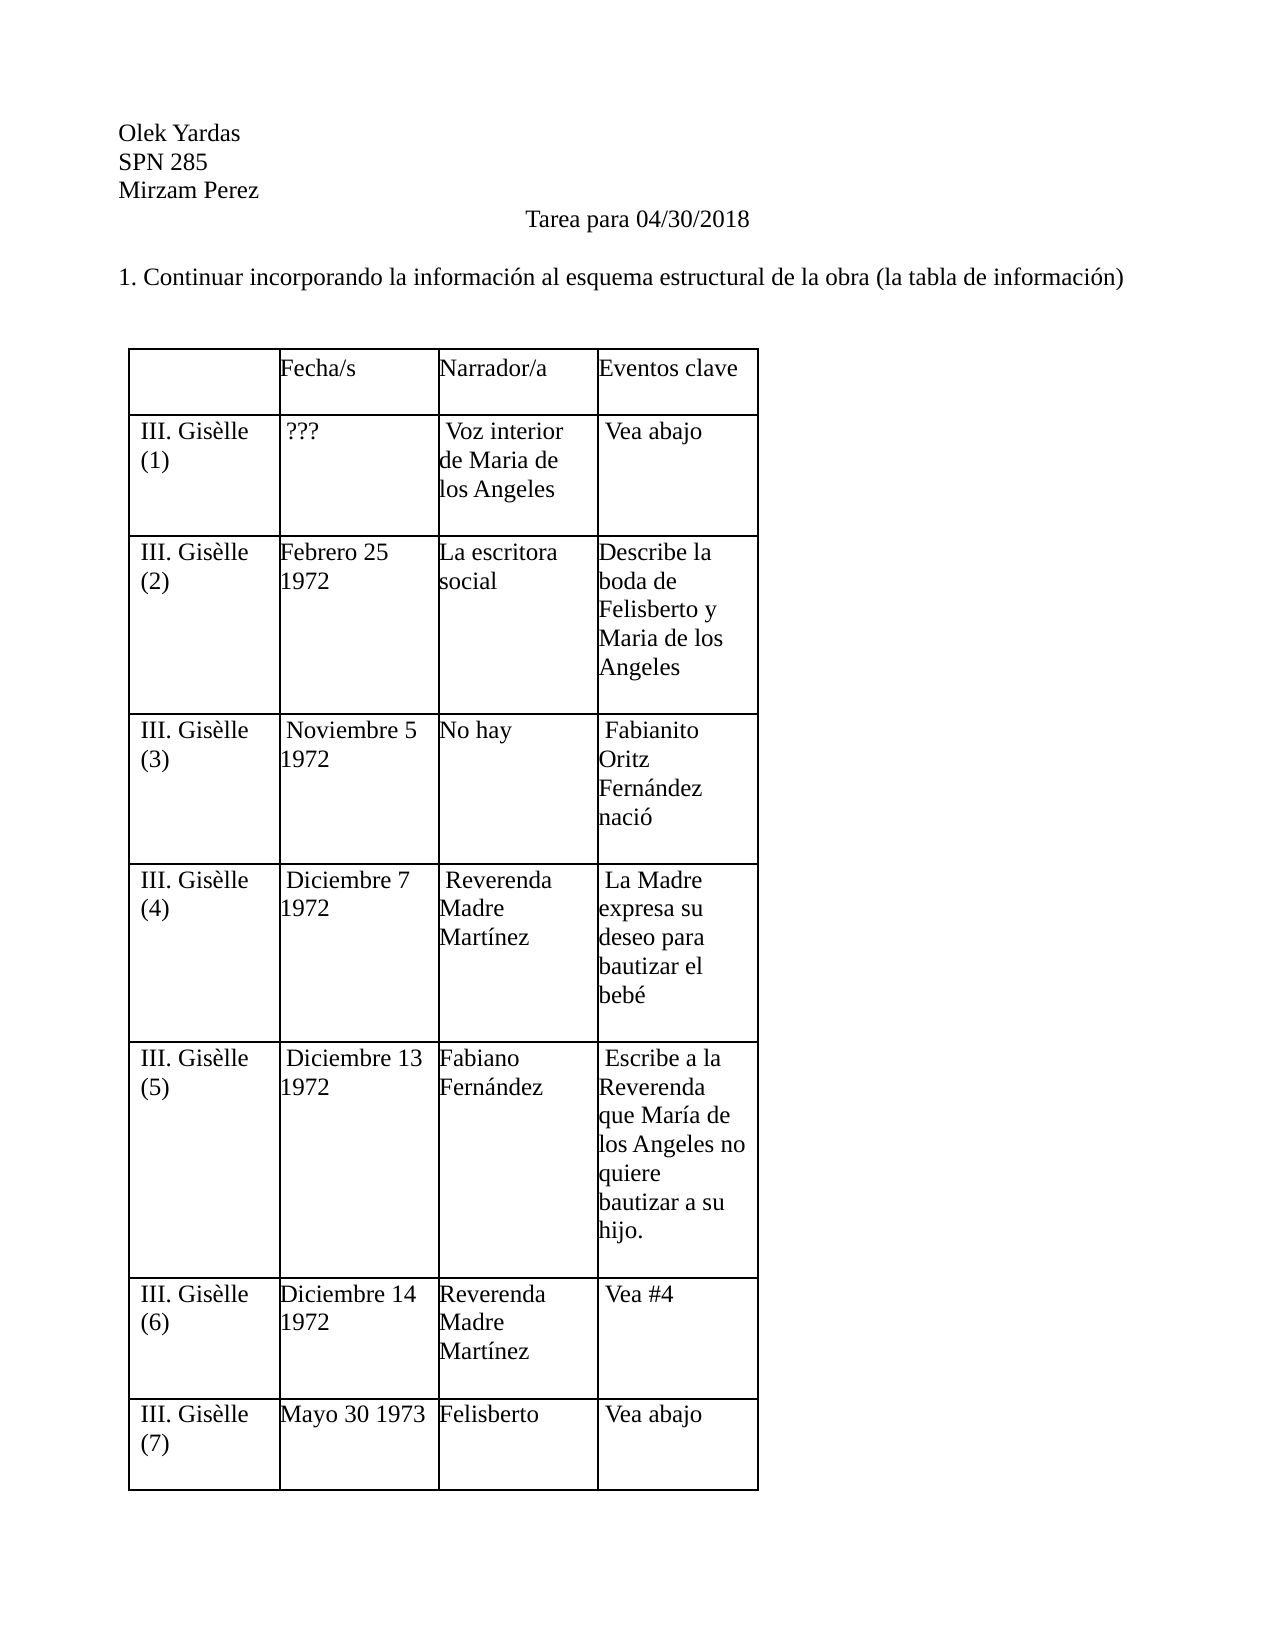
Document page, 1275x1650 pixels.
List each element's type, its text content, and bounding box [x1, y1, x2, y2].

table_cell Diciembre 14 1972 [281, 1279, 438, 1397]
table_cell III. Gisèlle (2) [130, 537, 279, 713]
table_cell III. Gisèlle (3) [130, 715, 279, 863]
table_cell III. Gisèlle (4) [130, 865, 279, 1041]
text Mirzam Perez [118, 176, 1157, 204]
table_cell Vea abajo [599, 416, 757, 535]
table_cell Voz interior de Maria de los Angeles [440, 416, 597, 535]
table_cell No hay [440, 715, 597, 863]
table_cell III. Gisèlle (7) [130, 1400, 279, 1489]
table_cell Describe la boda de Felisberto y Maria de los Angeles [599, 537, 757, 713]
table_header Fecha/s [281, 350, 438, 414]
table_cell Felisberto [440, 1400, 597, 1489]
text Olek Yardas [118, 118, 1157, 147]
table_cell Febrero 25 1972 [281, 537, 438, 713]
table_cell Vea abajo [599, 1400, 757, 1489]
table_cell ??? [281, 416, 438, 535]
table_cell III. Gisèlle (5) [130, 1043, 279, 1277]
table_cell III. Gisèlle (1) [130, 416, 279, 535]
table_cell Fabianito Oritz Fernández nació [599, 715, 757, 863]
table_header Narrador/a [440, 350, 597, 414]
table_cell Diciembre 7 1972 [281, 865, 438, 1041]
table_header [130, 350, 279, 414]
table_cell Vea #4 [599, 1279, 757, 1397]
table_cell Reverenda Madre Martínez [440, 1279, 597, 1397]
table_header Eventos clave [599, 350, 757, 414]
text Tarea para 04/30/2018 [118, 204, 1157, 233]
table_cell La escritora social [440, 537, 597, 713]
table_cell Diciembre 13 1972 [281, 1043, 438, 1277]
table_cell Mayo 30 1973 [281, 1400, 438, 1489]
table_cell Escribe a la Reverenda que María de los Angeles no quiere bautizar a su hijo. [599, 1043, 757, 1277]
table_cell Fabiano Fernández [440, 1043, 597, 1277]
table_cell Reverenda Madre Martínez [440, 865, 597, 1041]
table_cell III. Gisèlle (6) [130, 1279, 279, 1397]
table_cell Noviembre 5 1972 [281, 715, 438, 863]
text 1. Continuar incorporando la información al esquema estructural de la obra (la tabla de información) [118, 262, 1157, 291]
text SPN 285 [118, 147, 1157, 176]
table_cell La Madre expresa su deseo para bautizar el bebé [599, 865, 757, 1041]
